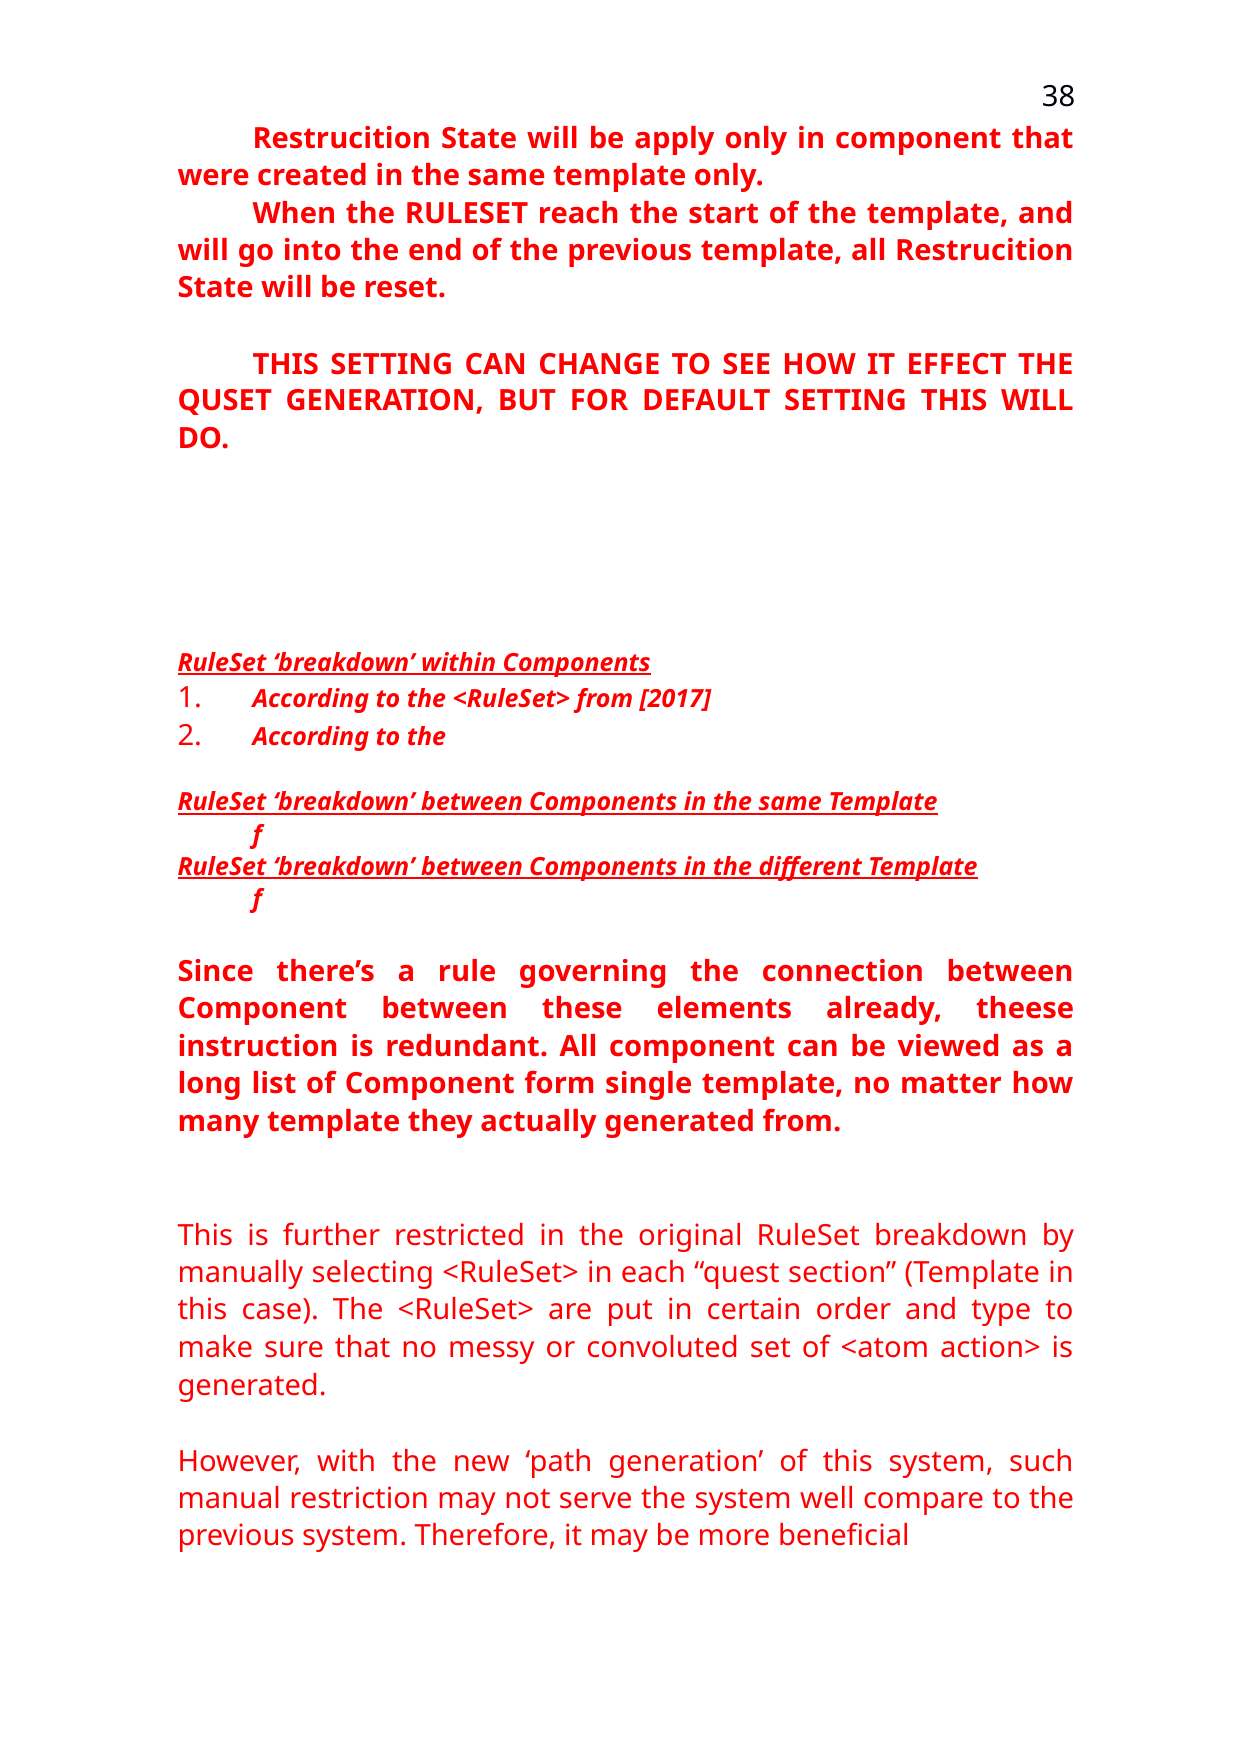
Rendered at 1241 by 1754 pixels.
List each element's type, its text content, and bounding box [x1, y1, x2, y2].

text THIS SETTING CAN CHANGE TO SEE HOW IT EFFECT THE QUSET GENERATION, BUT FOR DEFAULT SETTING THIS WILL DO. [177, 344, 1075, 457]
text Since there’s a rule governing the connection between Component between these elements already, theese instruction is redundant. All component can be viewed as a long list of Component form single template, no matter how many template they actually generated from. [177, 952, 1075, 1140]
list According to the [177, 715, 1075, 753]
text f [177, 817, 1075, 849]
text However, with the new ‘path generation’ of this system, such manual restriction may not serve the system well compare to the previous system. Therefore, it may be more beneficial [177, 1441, 1075, 1554]
text Restrucition State will be apply only in component that were created in the same template only. [177, 118, 1075, 193]
text This is further restricted in the original RuleSet breakdown by manually selecting <RuleSet> in each “quest section” (Template in this case). The <RuleSet> are put in certain order and type to make sure that no messy or convoluted set of <atom action> is generated. [177, 1215, 1075, 1404]
text When the RULESET reach the start of the template, and will go into the end of the previous template, all Restrucition State will be reset. [177, 193, 1075, 306]
text f [177, 882, 1075, 914]
text RuleSet ‘breakdown’ between Components in the same Template [177, 785, 1075, 817]
list According to the <RuleSet> from [2017] [177, 677, 1075, 715]
text RuleSet ‘breakdown’ between Components in the different Template [177, 849, 1075, 882]
text RuleSet ‘breakdown’ within Components [177, 645, 1075, 677]
